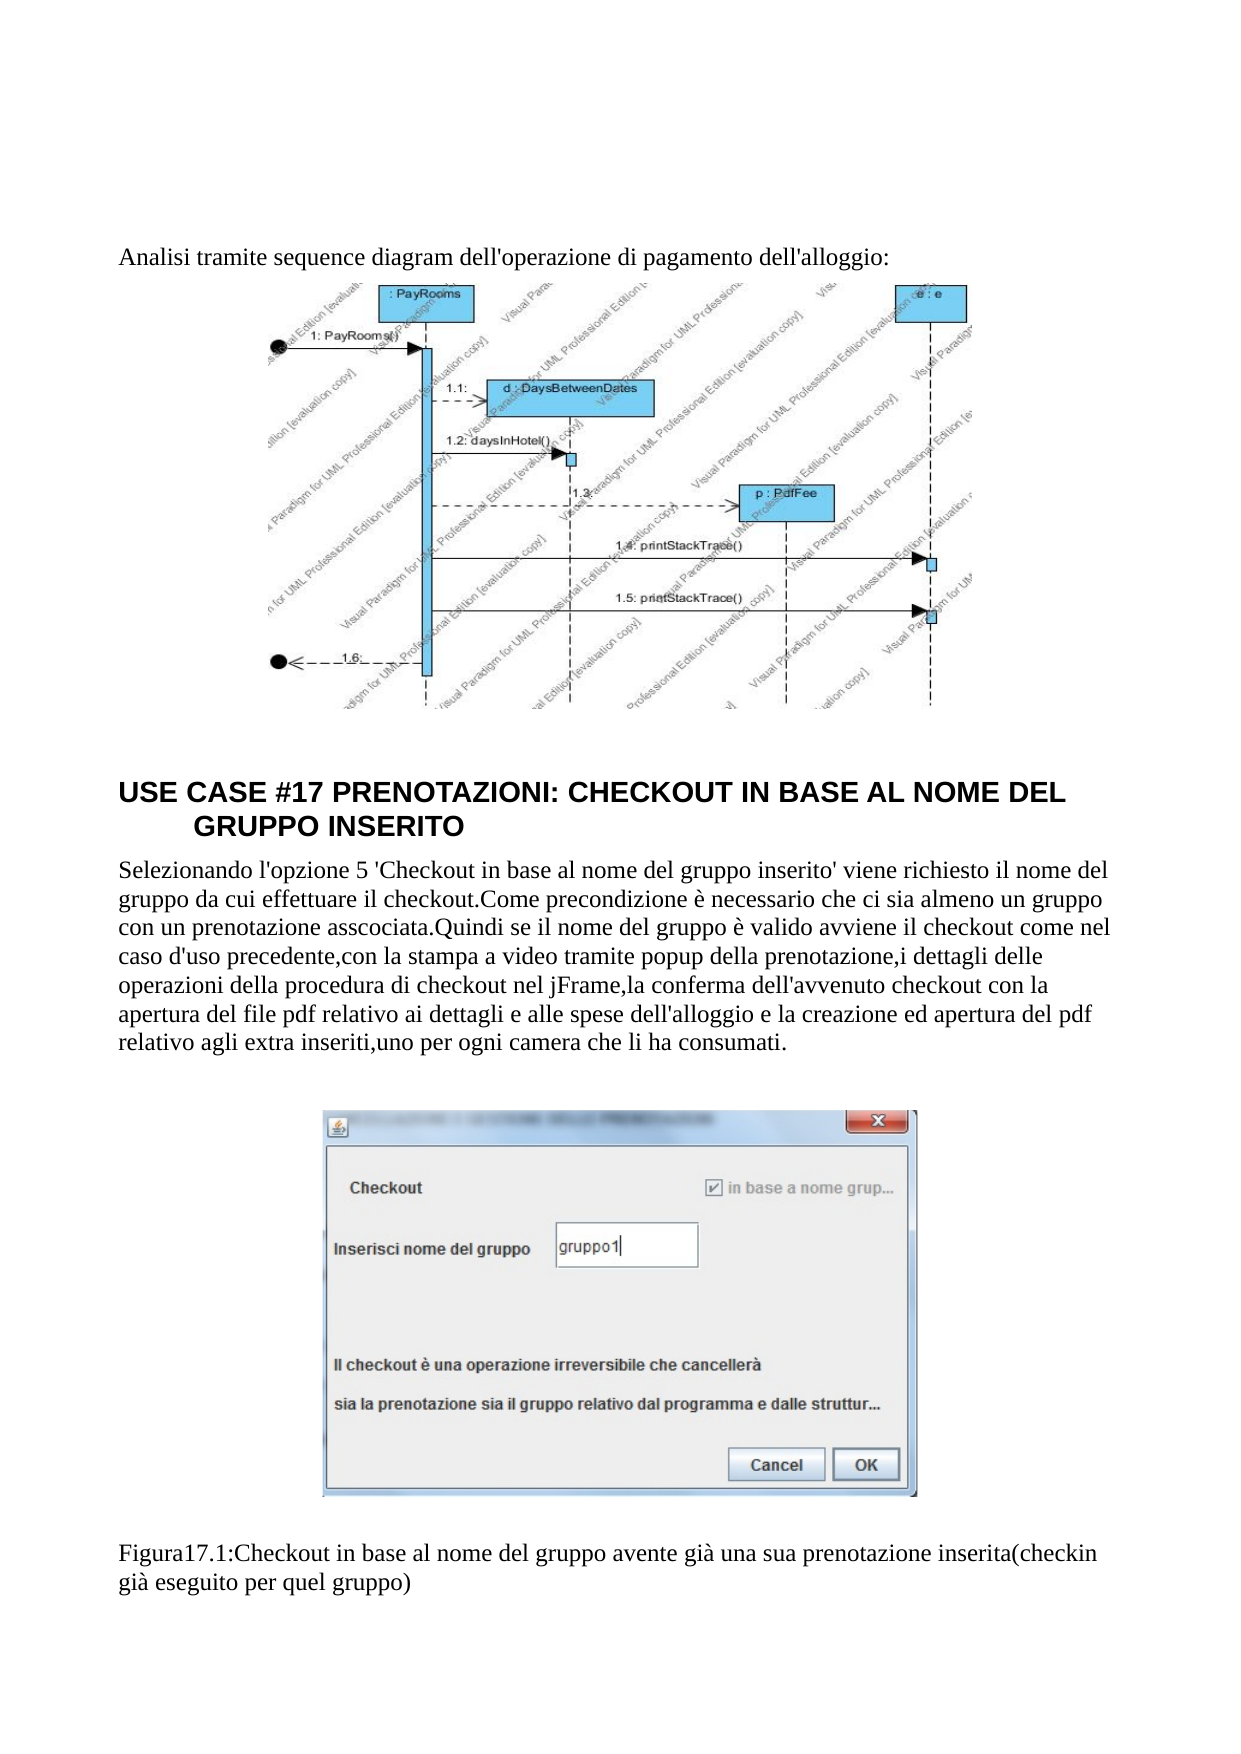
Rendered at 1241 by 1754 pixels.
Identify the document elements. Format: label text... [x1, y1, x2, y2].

text Analisi tramite sequence diagram dell'operazione di pagamento dell'alloggio: [118, 242, 1122, 271]
text Figura17.1:Checkout in base al nome del gruppo avente già una sua prenotazione inserita(checkin già eseguito per quel gruppo) [118, 1538, 1122, 1595]
picture [322, 1110, 918, 1497]
subtitle USE CASE #17 PRENOTAZIONI: CHECKOUT IN BASE AL NOME DEL GRUPPO INSERITO [118, 775, 1122, 842]
picture [268, 283, 972, 709]
text Selezionando l'opzione 5 'Checkout in base al nome del gruppo inserito' viene richiesto il nome del gruppo da cui effettuare il checkout.Come precondizione è necessario che ci sia almeno un gruppo con un prenotazione asscociata.Quindi se il nome del gruppo è valido avviene il checkout come nel caso d'uso precedente,con la stampa a video tramite popup della prenotazione,i dettagli delle operazioni della procedura di checkout nel jFrame,la conferma dell'avvenuto checkout con la apertura del file pdf relativo ai dettagli e alle spese dell'alloggio e la creazione ed apertura del pdf relativo agli extra inseriti,uno per ogni camera che li ha consumati. [118, 855, 1122, 1056]
